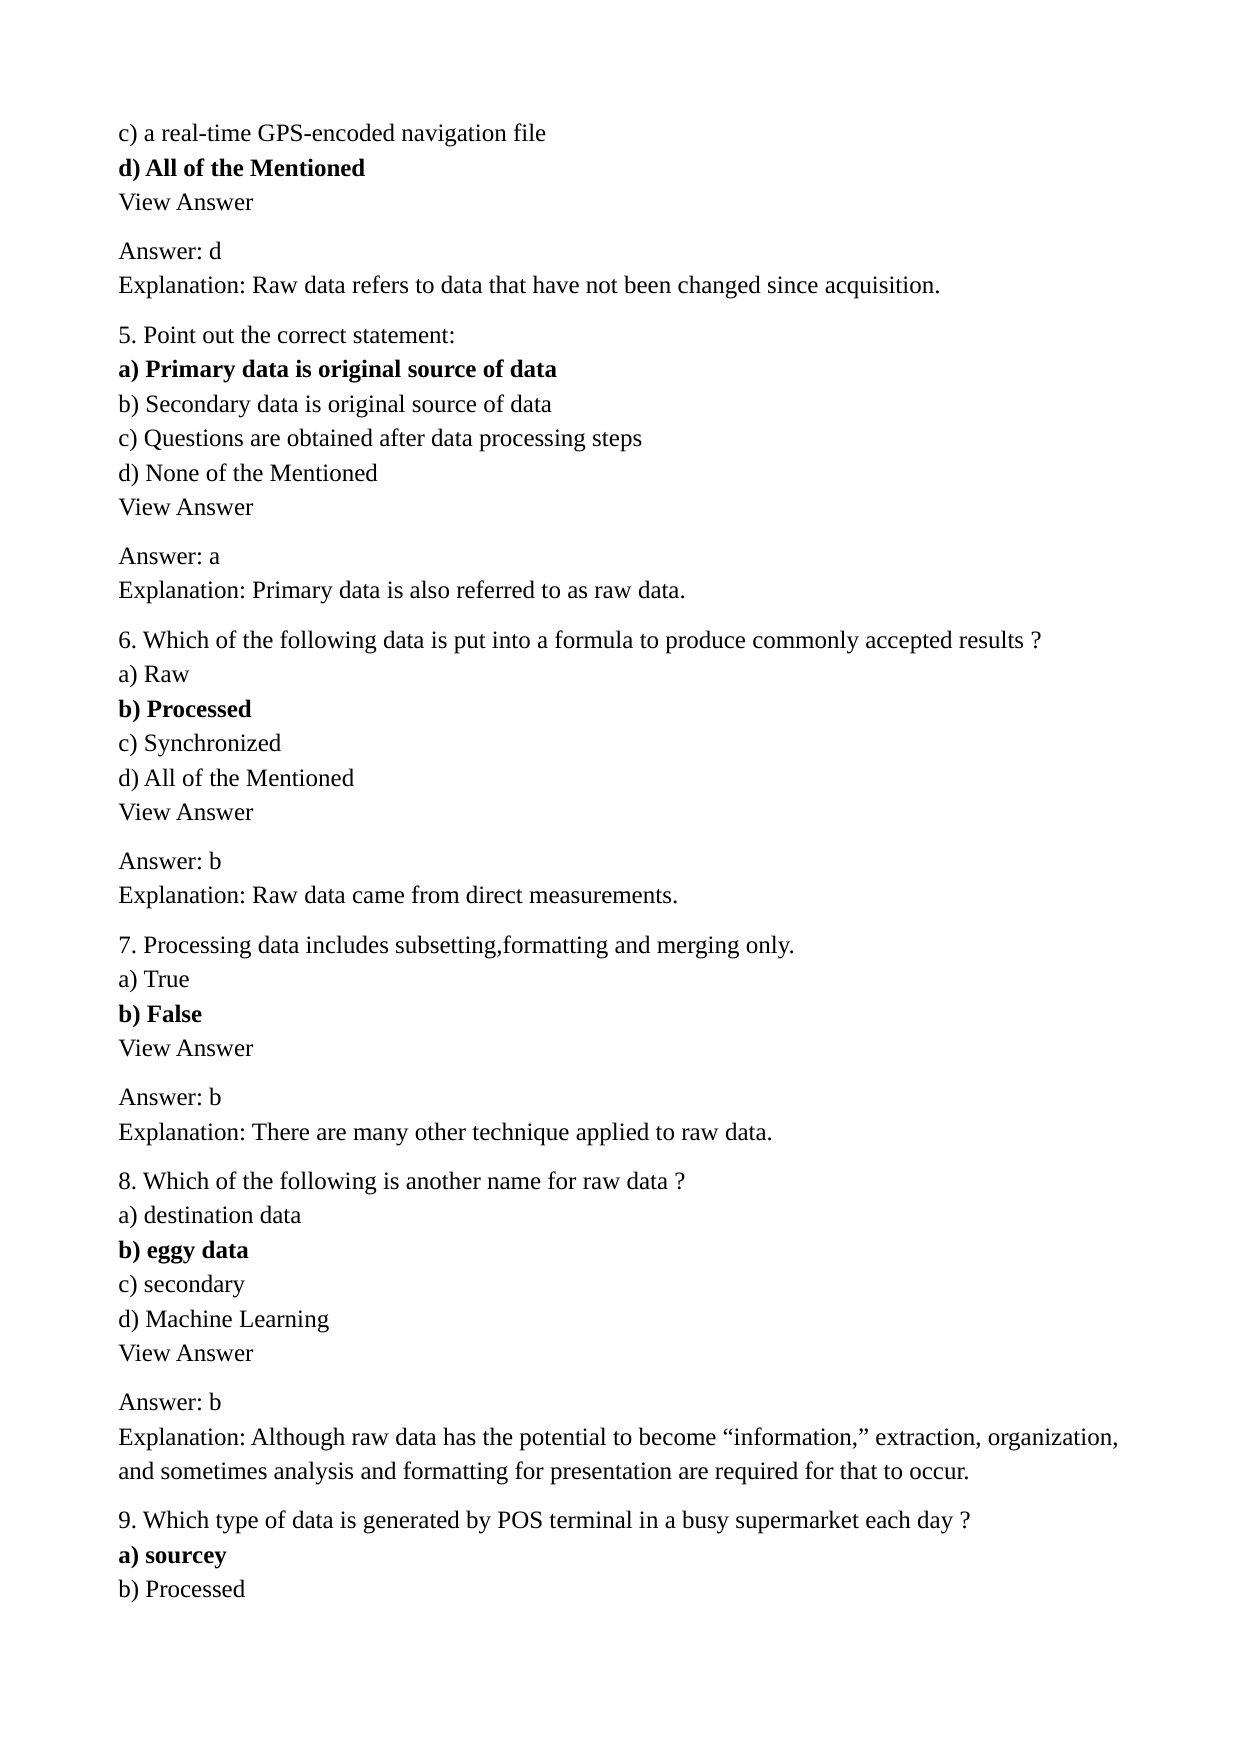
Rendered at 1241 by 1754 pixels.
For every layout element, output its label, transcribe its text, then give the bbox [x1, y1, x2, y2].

text 5. Point out the correct statement: a) Primary data is original source of data b) Secondary data is original source of data c) Questions are obtained after data processing steps d) None of the Mentioned View Answer [118, 320, 1122, 521]
text Answer: b Explanation: Although raw data has the potential to become “information,” extraction, organization, and sometimes analysis and formatting for presentation are required for that to occur. [118, 1387, 1122, 1485]
text Answer: a Explanation: Primary data is also referred to as raw data. [118, 541, 1122, 604]
text Answer: d Explanation: Raw data refers to data that have not been changed since acquisition. [118, 236, 1122, 299]
text c) a real-time GPS-encoded navigation file d) All of the Mentioned View Answer [118, 118, 1122, 216]
text 7. Processing data includes subsetting,formatting and merging only. a) True b) False View Answer [118, 930, 1122, 1062]
text 9. Which type of data is generated by POS terminal in a busy supermarket each day ? a) sourcey b) Processed [118, 1505, 1122, 1603]
text Answer: b Explanation: There are many other technique applied to raw data. [118, 1082, 1122, 1145]
text 6. Which of the following data is put into a formula to produce commonly accepted results ? a) Raw b) Processed c) Synchronized d) All of the Mentioned View Answer [118, 625, 1122, 826]
text Answer: b Explanation: Raw data came from direct measurements. [118, 846, 1122, 909]
text 8. Which of the following is another name for raw data ? a) destination data b) eggy data c) secondary d) Machine Learning View Answer [118, 1166, 1122, 1367]
